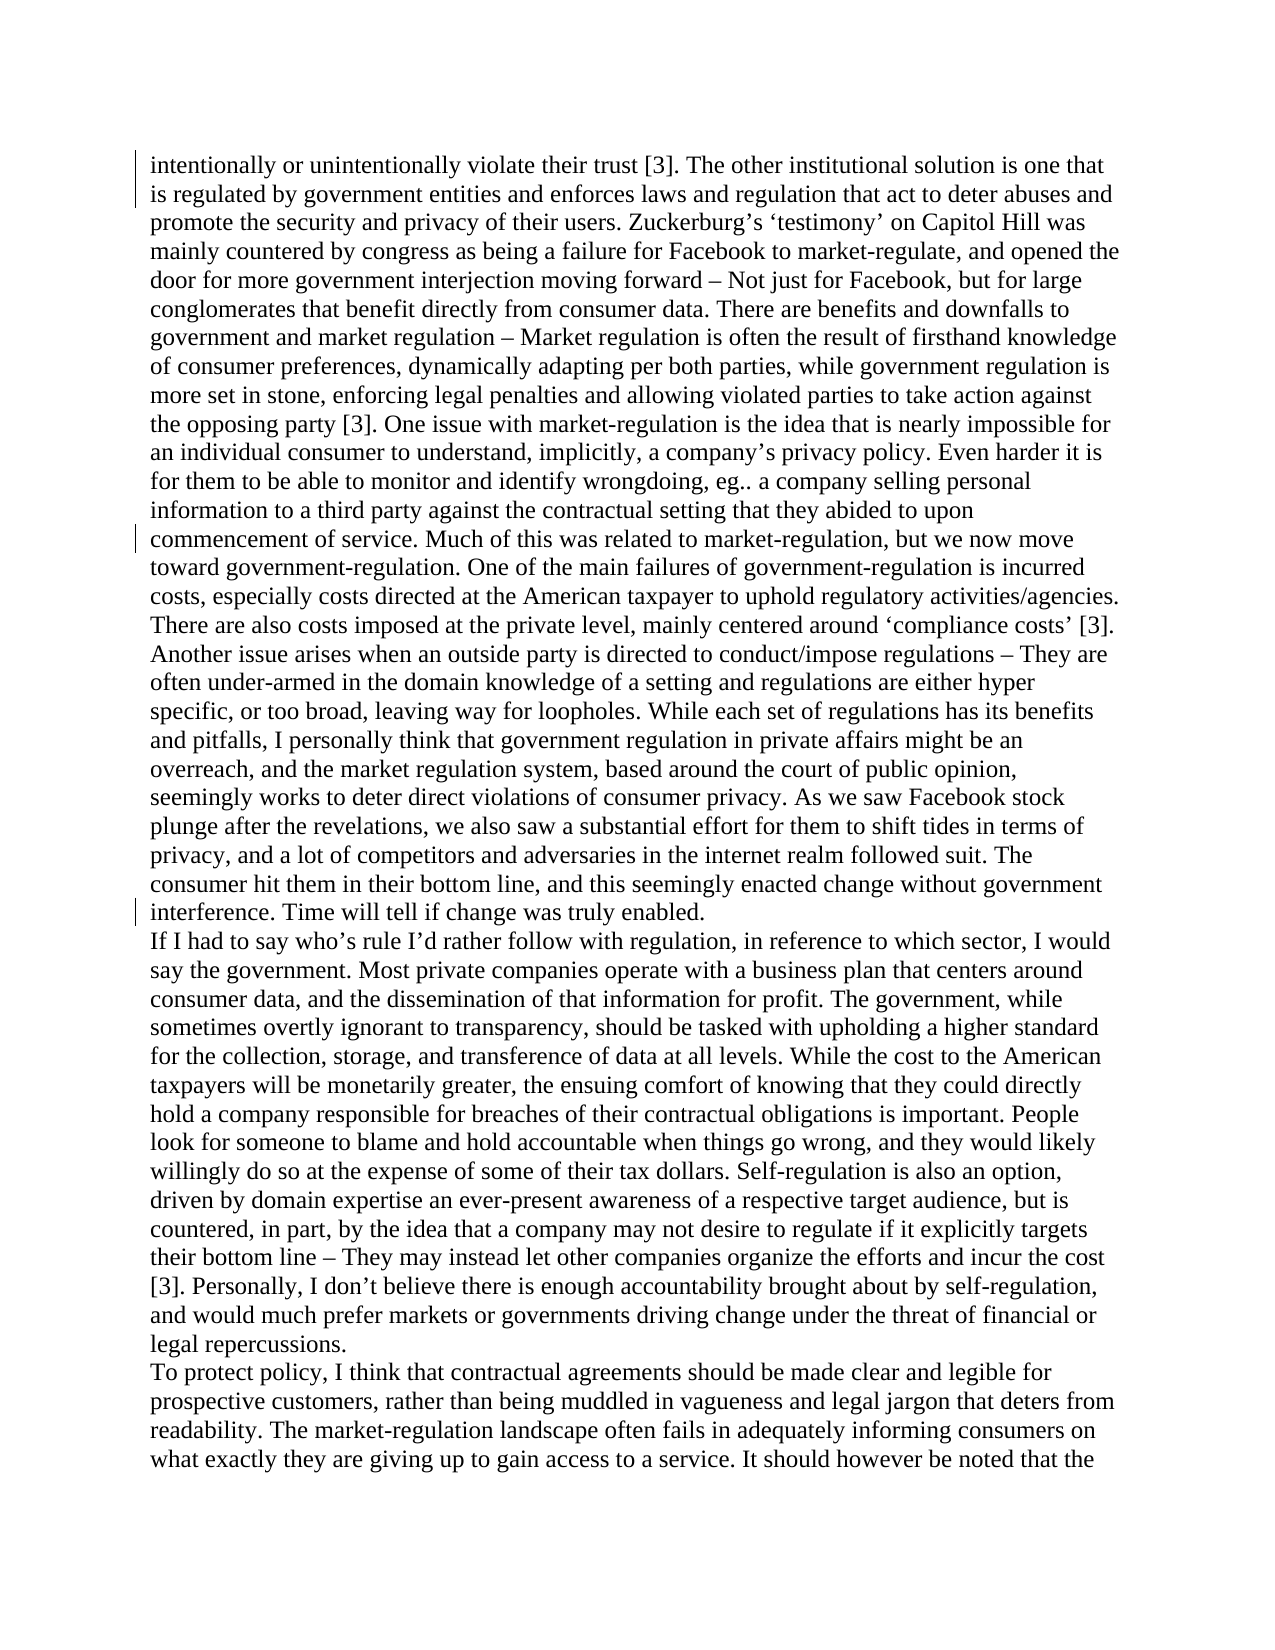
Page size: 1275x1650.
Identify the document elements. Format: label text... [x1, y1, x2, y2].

text If I had to say who’s rule I’d rather follow with regulation, in reference to which sector, I would say the government. Most private companies operate with a business plan that centers around consumer data, and the dissemination of that information for profit. The government, while sometimes overtly ignorant to transparency, should be tasked with upholding a higher standard for the collection, storage, and transference of data at all levels. While the cost to the American taxpayers will be monetarily greater, the ensuing comfort of knowing that they could directly hold a company responsible for breaches of their contractual obligations is important. People look for someone to blame and hold accountable when things go wrong, and they would likely willingly do so at the expense of some of their tax dollars. Self-regulation is also an option, driven by domain expertise an ever-present awareness of a respective target audience, but is countered, in part, by the idea that a company may not desire to regulate if it explicitly targets their bottom line – They may instead let other companies organize the efforts and incur the cost [3]. Personally, I don’t believe there is enough accountability brought about by self-regulation, and would much prefer markets or governments driving change under the threat of financial or legal repercussions. [150, 926, 1125, 1357]
text To protect policy, I think that contractual agreements should be made clear and legible for prospective customers, rather than being muddled in vagueness and legal jargon that deters from readability. The market-regulation landscape often fails in adequately informing consumers on what exactly they are giving up to gain access to a service. It should however be noted that the [150, 1357, 1125, 1472]
text intentionally or unintentionally violate their trust [3]. The other institutional solution is one that is regulated by government entities and enforces laws and regulation that act to deter abuses and promote the security and privacy of their users. Zuckerburg’s ‘testimony’ on Capitol Hill was mainly countered by congress as being a failure for Facebook to market-regulate, and opened the door for more government interjection moving forward – Not just for Facebook, but for large conglomerates that benefit directly from consumer data. There are benefits and downfalls to government and market regulation – Market regulation is often the result of firsthand knowledge of consumer preferences, dynamically adapting per both parties, while government regulation is more set in stone, enforcing legal penalties and allowing violated parties to take action against the opposing party [3]. One issue with market-regulation is the idea that is nearly impossible for an individual consumer to understand, implicitly, a company’s privacy policy. Even harder it is for them to be able to monitor and identify wrongdoing, eg.. a company selling personal information to a third party against the contractual setting that they abided to upon commencement of service. Much of this was related to market-regulation, but we now move toward government-regulation. One of the main failures of government-regulation is incurred costs, especially costs directed at the American taxpayer to uphold regulatory activities/agencies. There are also costs imposed at the private level, mainly centered around ‘compliance costs’ [3]. Another issue arises when an outside party is directed to conduct/impose regulations – They are often under-armed in the domain knowledge of a setting and regulations are either hyper specific, or too broad, leaving way for loopholes. While each set of regulations has its benefits and pitfalls, I personally think that government regulation in private affairs might be an overreach, and the market regulation system, based around the court of public opinion, seemingly works to deter direct violations of consumer privacy. As we saw Facebook stock plunge after the revelations, we also saw a substantial effort for them to shift tides in terms of privacy, and a lot of competitors and adversaries in the internet realm followed suit. The consumer hit them in their bottom line, and this seemingly enacted change without government interference. Time will tell if change was truly enabled. [150, 150, 1125, 926]
